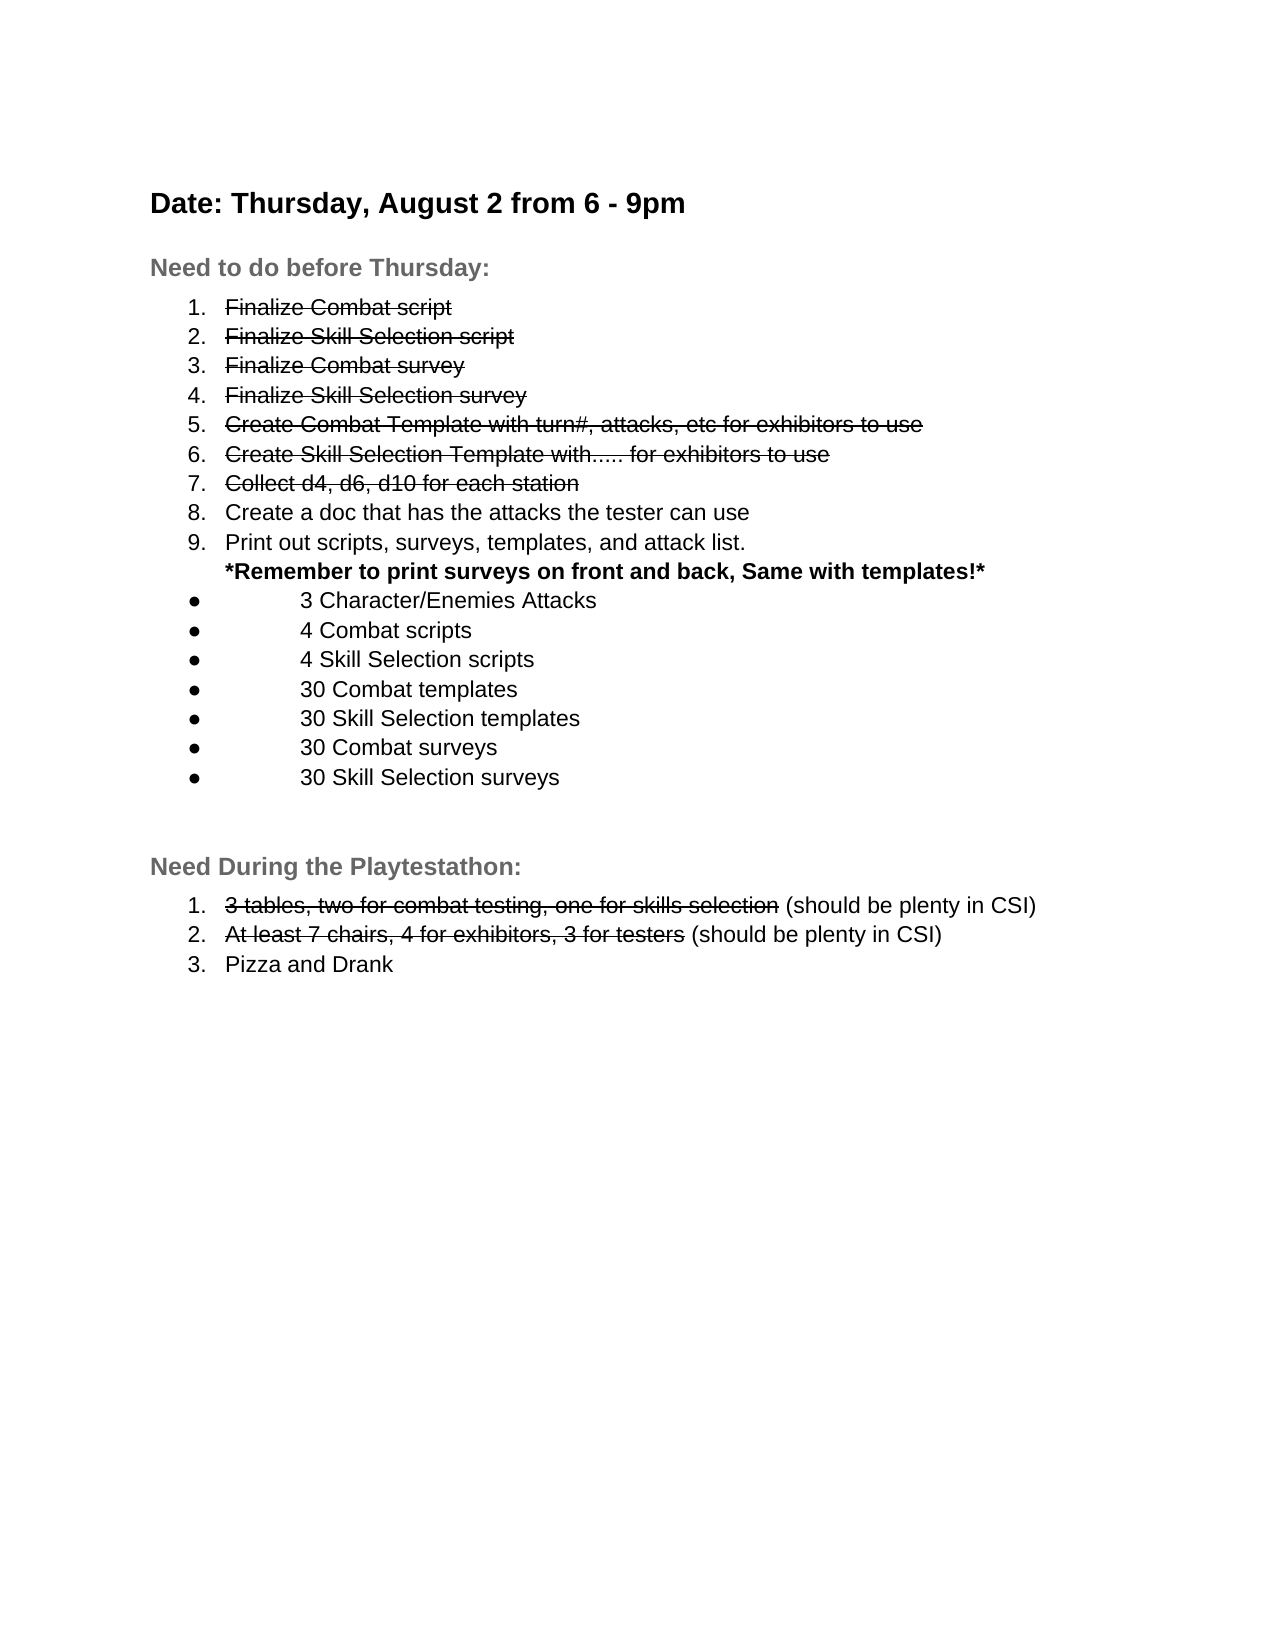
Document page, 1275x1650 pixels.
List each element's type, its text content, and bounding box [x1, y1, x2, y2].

list Finalize Combat script [187, 294, 1125, 320]
list 4 Skill Selection scripts [187, 647, 1125, 673]
list Finalize Skill Selection survey [187, 383, 1125, 408]
list Create Skill Selection Template with..... for exhibitors to use [187, 441, 1125, 467]
list At least 7 chairs, 4 for exhibitors, 3 for testers (should be plenty in CSI) [187, 922, 1125, 948]
list 30 Combat surveys [187, 735, 1125, 761]
subtitle Need to do before Thursday: [150, 254, 1125, 282]
list Collect d4, d6, d10 for each station [187, 471, 1125, 496]
list Create a doc that has the attacks the tester can use [187, 500, 1125, 526]
list Finalize Skill Selection script [187, 324, 1125, 349]
list 30 Skill Selection surveys [187, 764, 1125, 790]
list Create Combat Template with turn#, attacks, etc for exhibitors to use [187, 412, 1125, 438]
list 3 tables, two for combat testing, one for skills selection (should be plenty in CSI) [187, 893, 1125, 918]
list 4 Combat scripts [187, 618, 1125, 643]
subtitle Date: Thursday, August 2 from 6 - 9pm [150, 187, 1125, 220]
list Finalize Combat survey [187, 353, 1125, 379]
list 30 Skill Selection templates [187, 706, 1125, 731]
list 3 Character/Enemies Attacks [187, 588, 1125, 614]
text *Remember to print surveys on front and back, Same with templates!* [225, 559, 1125, 584]
list Pizza and Drank [187, 952, 1125, 977]
list Print out scripts, surveys, templates, and attack list. [187, 529, 1125, 555]
list 30 Combat templates [187, 676, 1125, 702]
subtitle Need During the Playtestathon: [150, 852, 1125, 880]
